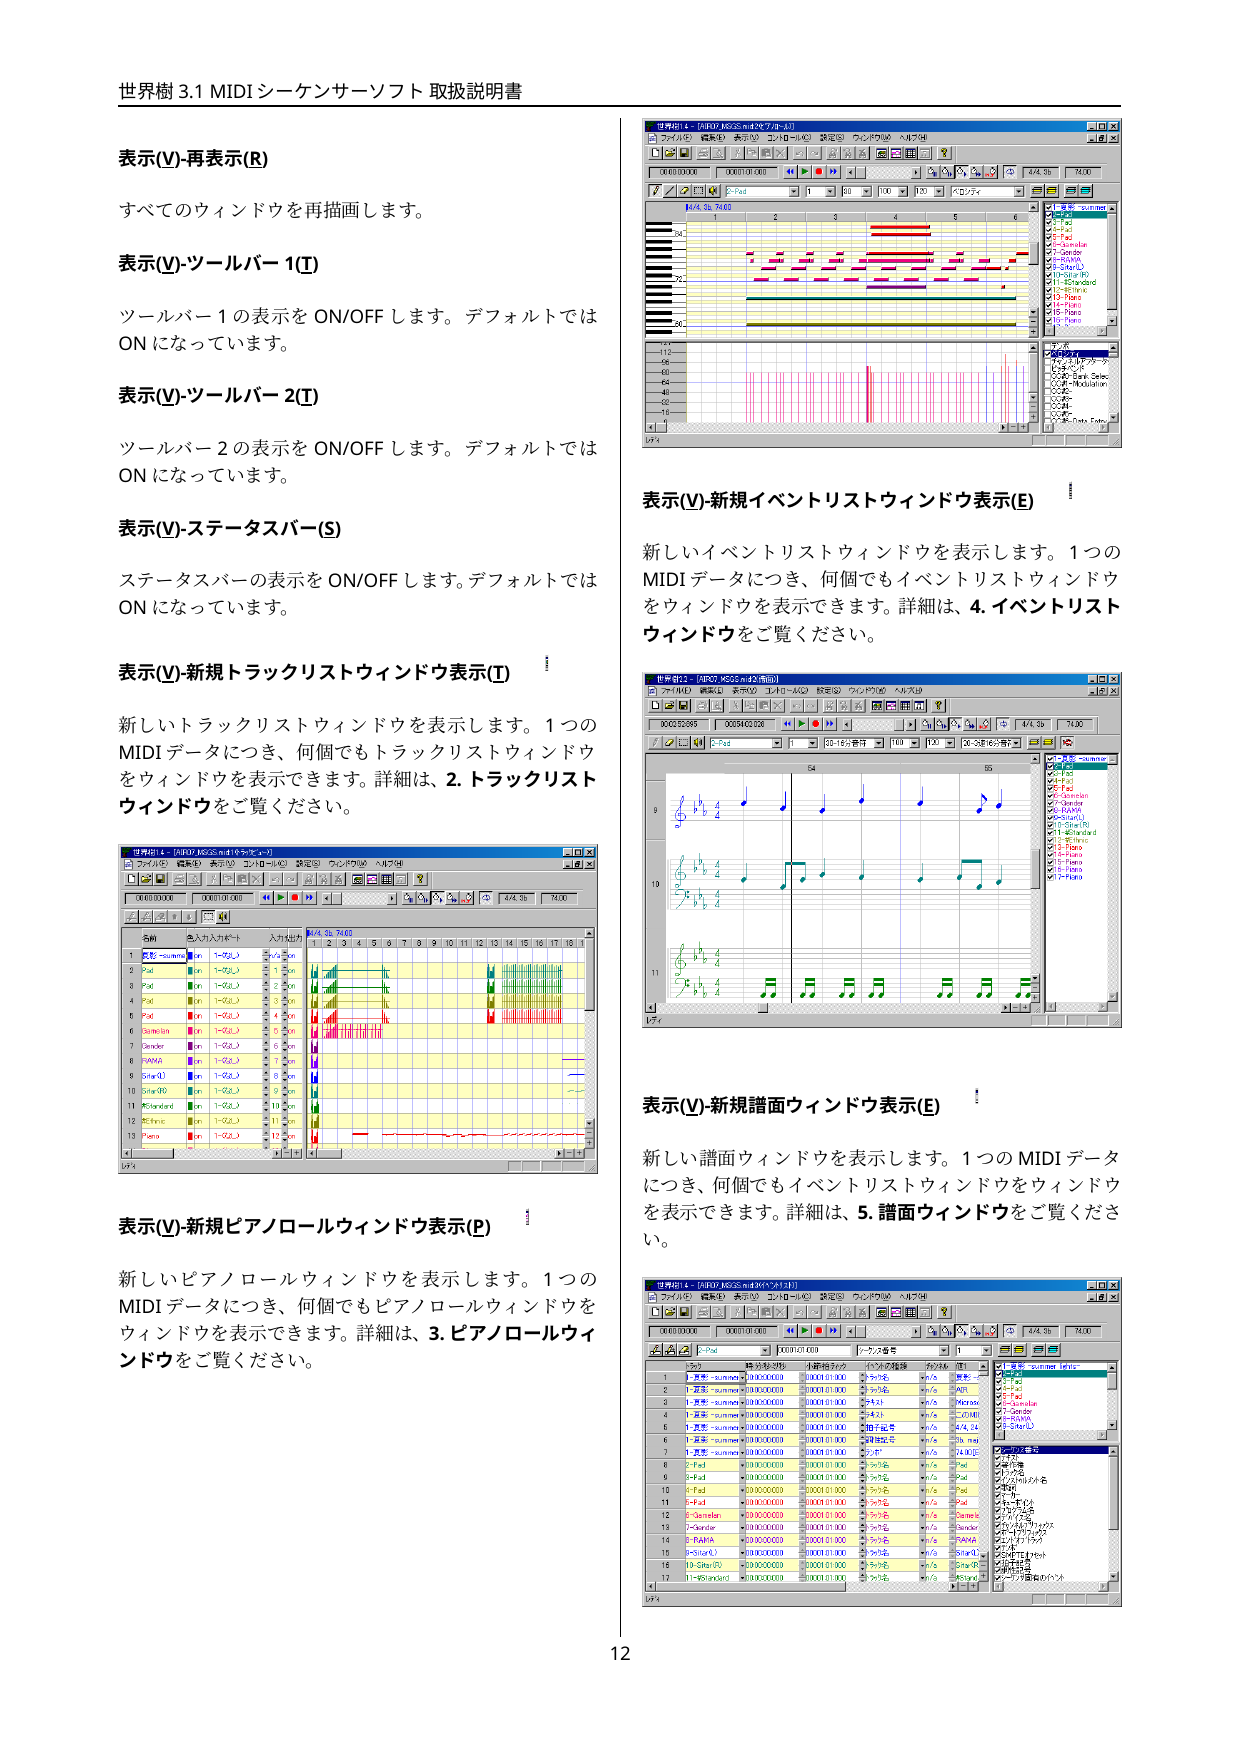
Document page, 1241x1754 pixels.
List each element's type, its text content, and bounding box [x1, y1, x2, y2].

text 表示(V)-再表示(R) [118, 144, 598, 171]
picture [642, 672, 1122, 1028]
text 表示(V)-新規譜面ウィンドウ表示(E) [642, 1078, 1122, 1118]
text 表示(V)-ステータスバー(S) [118, 513, 598, 540]
text ツールバー2の表示をON/OFFします。デフォルトではONになっています。 [118, 434, 598, 488]
text 新しいイベントリストウィンドウを表示します。1つのMIDIデータにつき、何個でもイベントリストウィンドウをウィンドウを表示できます。詳細は、4. イベントリストウィンドウをご覧ください。 [642, 538, 1122, 646]
text 新しいピアノロールウィンドウを表示します。1つのMIDIデータにつき、何個でもピアノロールウィンドウをウィンドウを表示できます。詳細は、3. ピアノロールウィンドウをご覧ください。 [118, 1264, 598, 1373]
picture [545, 654, 549, 671]
text 表示(V)-新規イベントリストウィンドウ表示(E) [642, 473, 1122, 513]
text 新しいトラックリストウィンドウを表示します。1つのMIDIデータにつき、何個でもトラックリストウィンドウをウィンドウを表示できます。詳細は、2. トラックリストウィンドウをご覧ください。 [118, 711, 598, 819]
picture [642, 1277, 1122, 1607]
text 表示(V)-新規ピアノロールウィンドウ表示(P) [118, 1199, 598, 1239]
text ツールバー1の表示をON/OFFします。デフォルトではONになっています。 [118, 302, 598, 356]
picture [118, 844, 598, 1174]
text 新しい譜面ウィンドウを表示します。1つのMIDIデータにつき、何個でもイベントリストウィンドウをウィンドウを表示できます。詳細は、5. 譜面ウィンドウをご覧ください。 [642, 1144, 1122, 1252]
text 表示(V)-ツールバー2(T) [118, 381, 598, 408]
text 表示(V)-新規トラックリストウィンドウ表示(T) [118, 645, 598, 685]
picture [642, 118, 1122, 448]
text ステータスバーの表示をON/OFFします。デフォルトではONになっています。 [118, 566, 598, 620]
text すべてのウィンドウを再描画します。 [118, 196, 598, 223]
text 表示(V)-ツールバー1(T) [118, 249, 598, 276]
